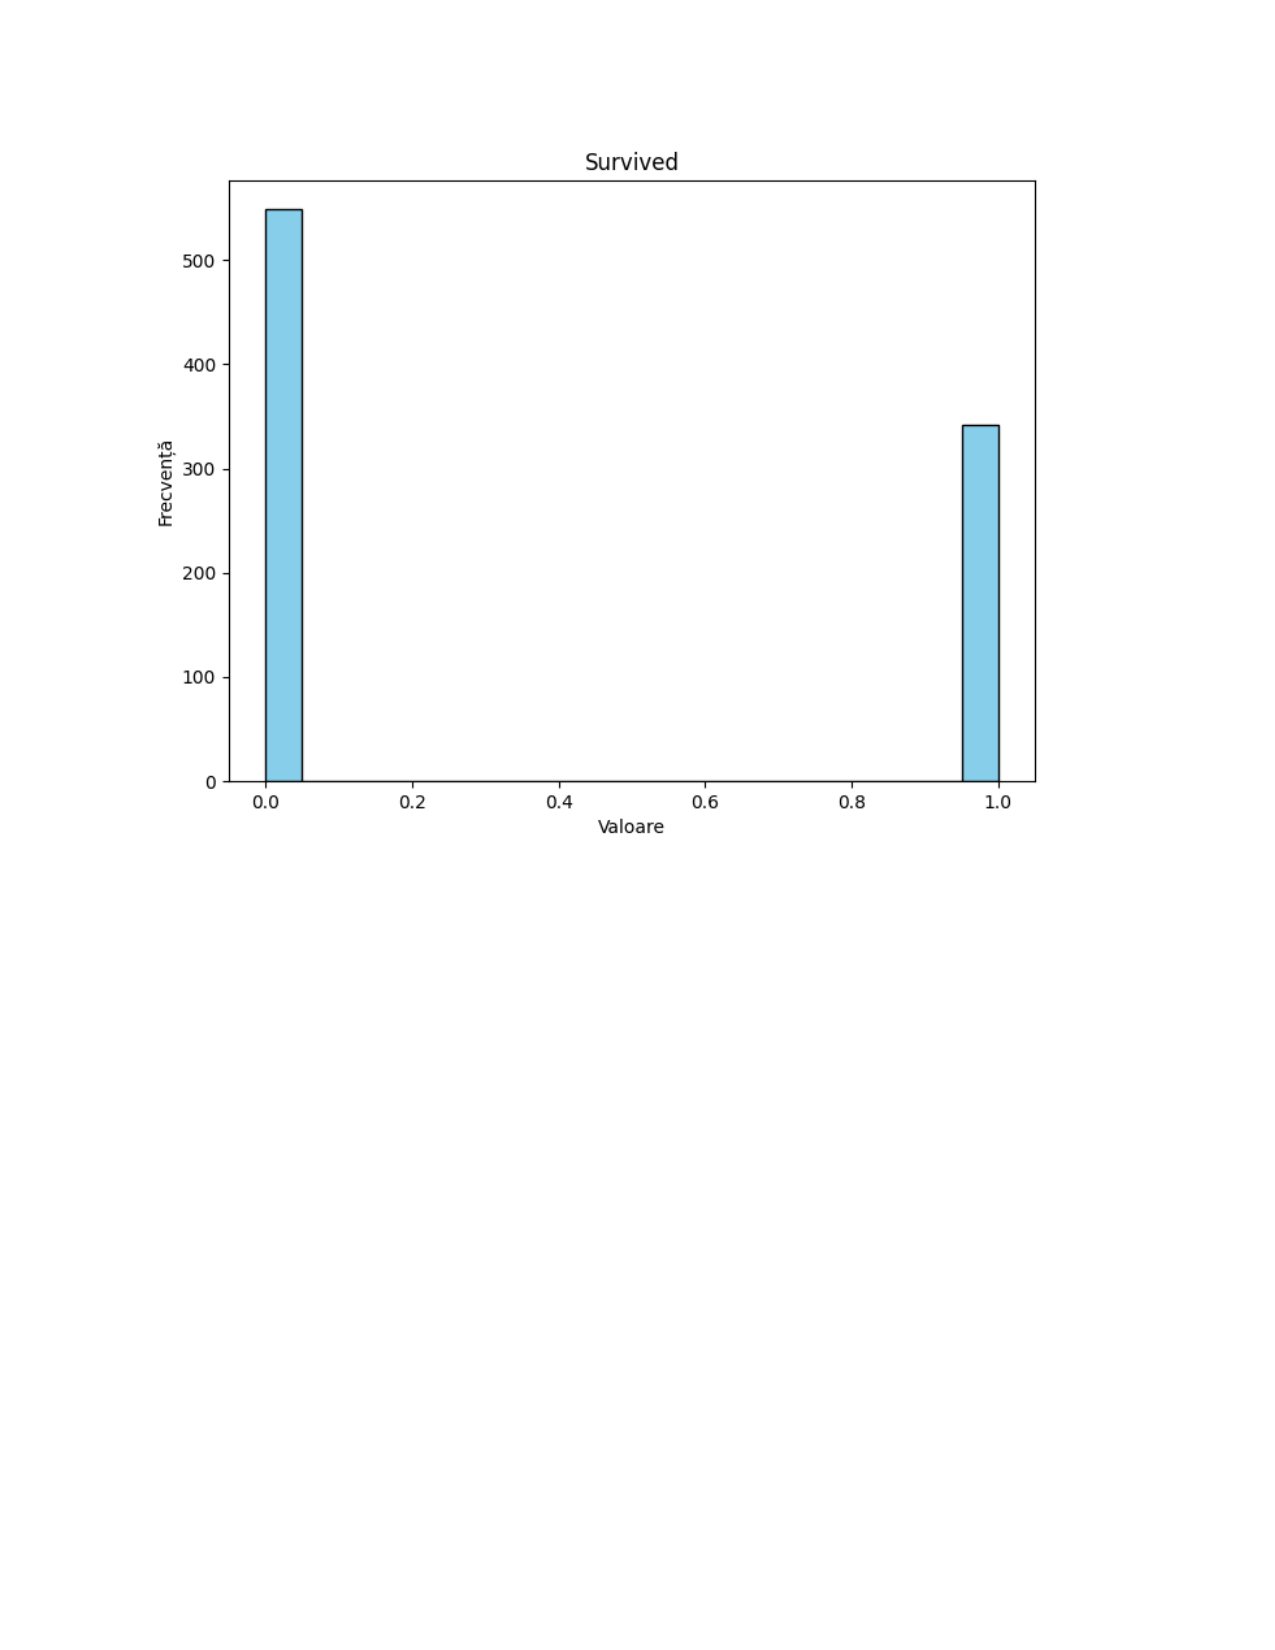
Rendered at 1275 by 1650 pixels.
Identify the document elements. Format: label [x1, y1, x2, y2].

picture [99, 87, 1139, 867]
